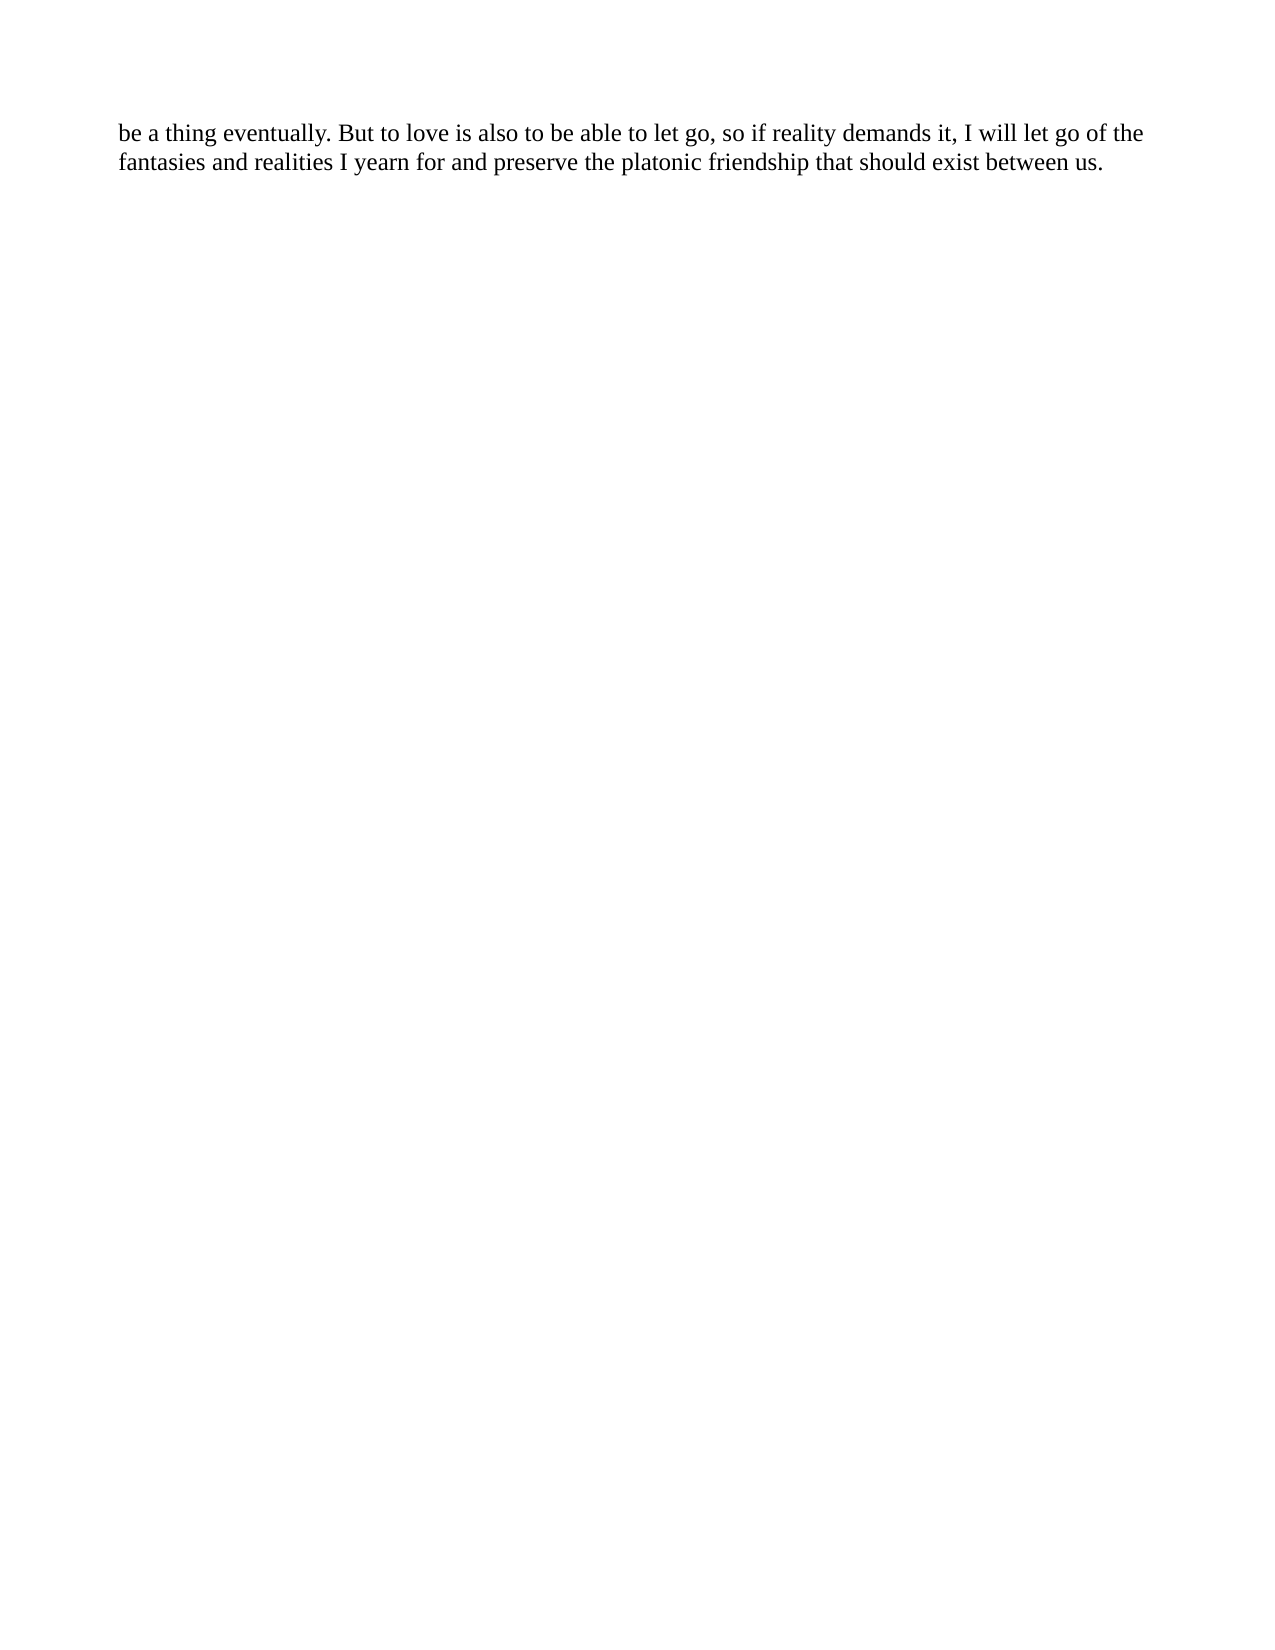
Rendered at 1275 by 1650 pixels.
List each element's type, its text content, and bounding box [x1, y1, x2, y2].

text be a thing eventually. But to love is also to be able to let go, so if reality demands it, I will let go of the fantasies and realities I yearn for and preserve the platonic friendship that should exist between us. [118, 118, 1157, 176]
